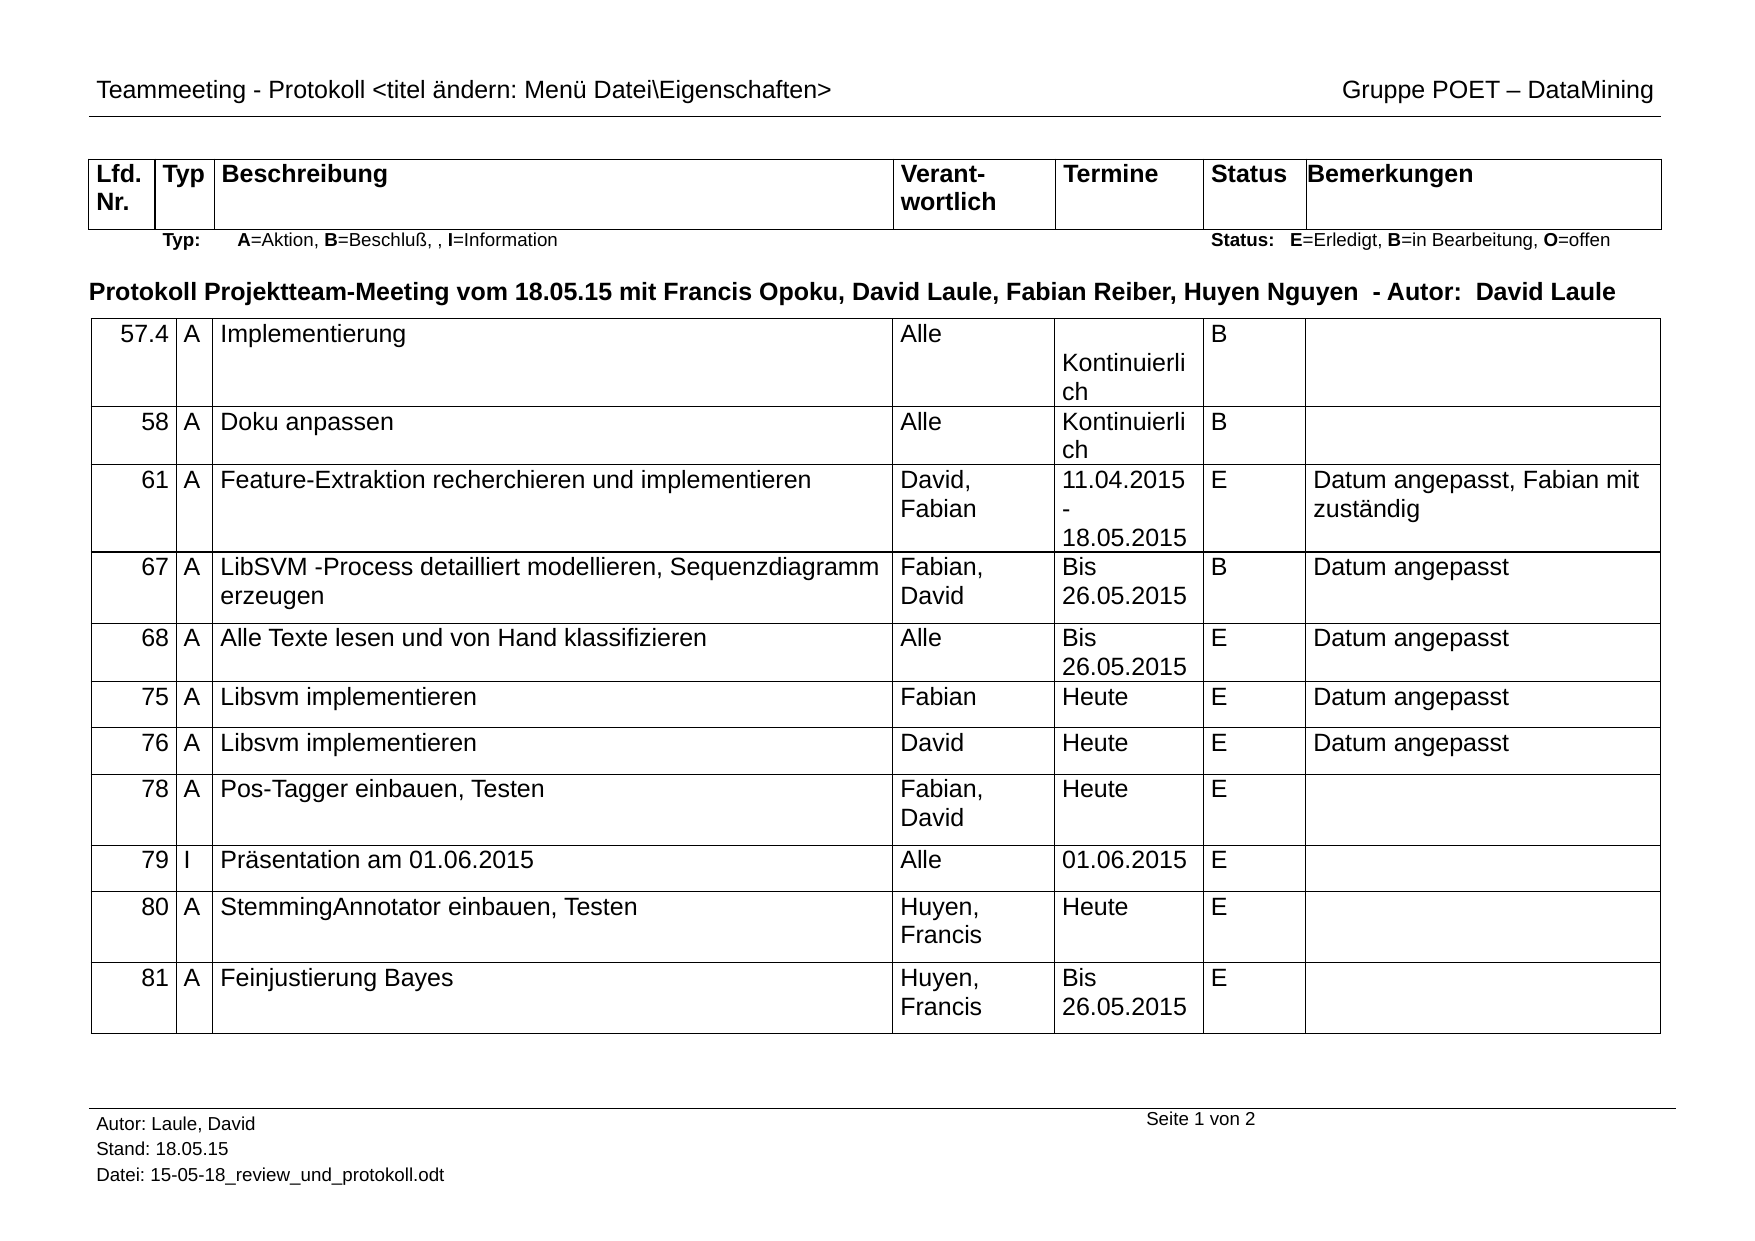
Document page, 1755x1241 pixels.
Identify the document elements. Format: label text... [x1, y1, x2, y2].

table_cell 75 [92, 682, 176, 727]
table_cell 78 [92, 775, 176, 844]
table_header [1306, 319, 1660, 406]
table_cell Huyen, Francis [893, 892, 1054, 962]
table_cell 81 [92, 963, 176, 1033]
table_cell A [177, 682, 212, 727]
table_cell E [1204, 465, 1305, 551]
table_cell Präsentation am 01.06.2015 [213, 846, 892, 891]
table_cell Heute [1055, 682, 1203, 727]
table_cell Libsvm implementieren [213, 728, 892, 773]
table_cell A [177, 465, 212, 551]
table_cell 11.04.2015 - 18.05.2015 [1055, 465, 1203, 551]
table_cell E [1204, 846, 1305, 891]
table_cell A [177, 624, 212, 681]
table_cell 68 [92, 624, 176, 681]
table_cell Heute [1055, 892, 1203, 962]
table_cell [1306, 963, 1660, 1033]
table_header Alle [893, 319, 1054, 406]
table_cell Bis 26.05.2015 [1055, 624, 1203, 681]
table_cell E [1204, 682, 1305, 727]
table_header A [177, 319, 212, 406]
table_cell B [1204, 407, 1305, 464]
table_cell Datum angepasst, Fabian mit zuständig [1306, 465, 1660, 551]
table_cell 76 [92, 728, 176, 773]
table_cell [1306, 407, 1660, 464]
table_cell Bis 26.05.2015 [1055, 963, 1203, 1033]
table_cell Datum angepasst [1306, 624, 1660, 681]
table_cell Datum angepasst [1306, 553, 1660, 622]
table_cell Doku anpassen [213, 407, 892, 464]
table_cell A [177, 553, 212, 622]
table_cell Heute [1055, 775, 1203, 844]
table_cell Alle [893, 407, 1054, 464]
table_cell Alle [893, 624, 1054, 681]
table_cell E [1204, 624, 1305, 681]
table_cell Datum angepasst [1306, 682, 1660, 727]
table_cell David [893, 728, 1054, 773]
table_cell A [177, 407, 212, 464]
table_cell Datum angepasst [1306, 728, 1660, 773]
table_cell 80 [92, 892, 176, 962]
table_cell Alle Texte lesen und von Hand klassifizieren [213, 624, 892, 681]
table_cell I [177, 846, 212, 891]
table_cell 67 [92, 553, 176, 622]
table_header Implementierung [213, 319, 892, 406]
table_cell 58 [92, 407, 176, 464]
table_cell LibSVM -Process detailliert modellieren, Sequenzdiagramm erzeugen [213, 553, 892, 622]
table_header Kontinuierlich [1055, 319, 1203, 406]
table_cell [1306, 846, 1660, 891]
table_cell 01.06.2015 [1055, 846, 1203, 891]
table_cell Kontinuierlich [1055, 407, 1203, 464]
table_cell David, Fabian [893, 465, 1054, 551]
table_cell Bis 26.05.2015 [1055, 553, 1203, 622]
table_header 57.4 [92, 319, 176, 406]
table_cell A [177, 892, 212, 962]
table_cell E [1204, 775, 1305, 844]
table_cell A [177, 963, 212, 1033]
table_cell E [1204, 892, 1305, 962]
table_cell StemmingAnnotator einbauen, Testen [213, 892, 892, 962]
table_cell 79 [92, 846, 176, 891]
table_cell [1306, 775, 1660, 844]
table_cell Libsvm implementieren [213, 682, 892, 727]
table_cell Heute [1055, 728, 1203, 773]
table_cell Fabian, David [893, 775, 1054, 844]
table_cell Feinjustierung Bayes [213, 963, 892, 1033]
table_cell Huyen, Francis [893, 963, 1054, 1033]
table_cell A [177, 775, 212, 844]
table_cell Fabian, David [893, 553, 1054, 622]
table_cell E [1204, 963, 1305, 1033]
table_cell 61 [92, 465, 176, 551]
table_cell E [1204, 728, 1305, 773]
table_cell A [177, 728, 212, 773]
table_cell [1306, 892, 1660, 962]
table_header B [1204, 319, 1305, 406]
table_cell B [1204, 553, 1305, 622]
table_cell Feature-Extraktion recherchieren und implementieren [213, 465, 892, 551]
table_cell Fabian [893, 682, 1054, 727]
table_cell Alle [893, 846, 1054, 891]
text Protokoll Projektteam-Meeting vom 18.05.15 mit Francis Opoku, David Laule, Fabian Reiber, Huyen Nguyen - Autor: David Laule [89, 277, 1666, 306]
table_cell Pos-Tagger einbauen, Testen [213, 775, 892, 844]
